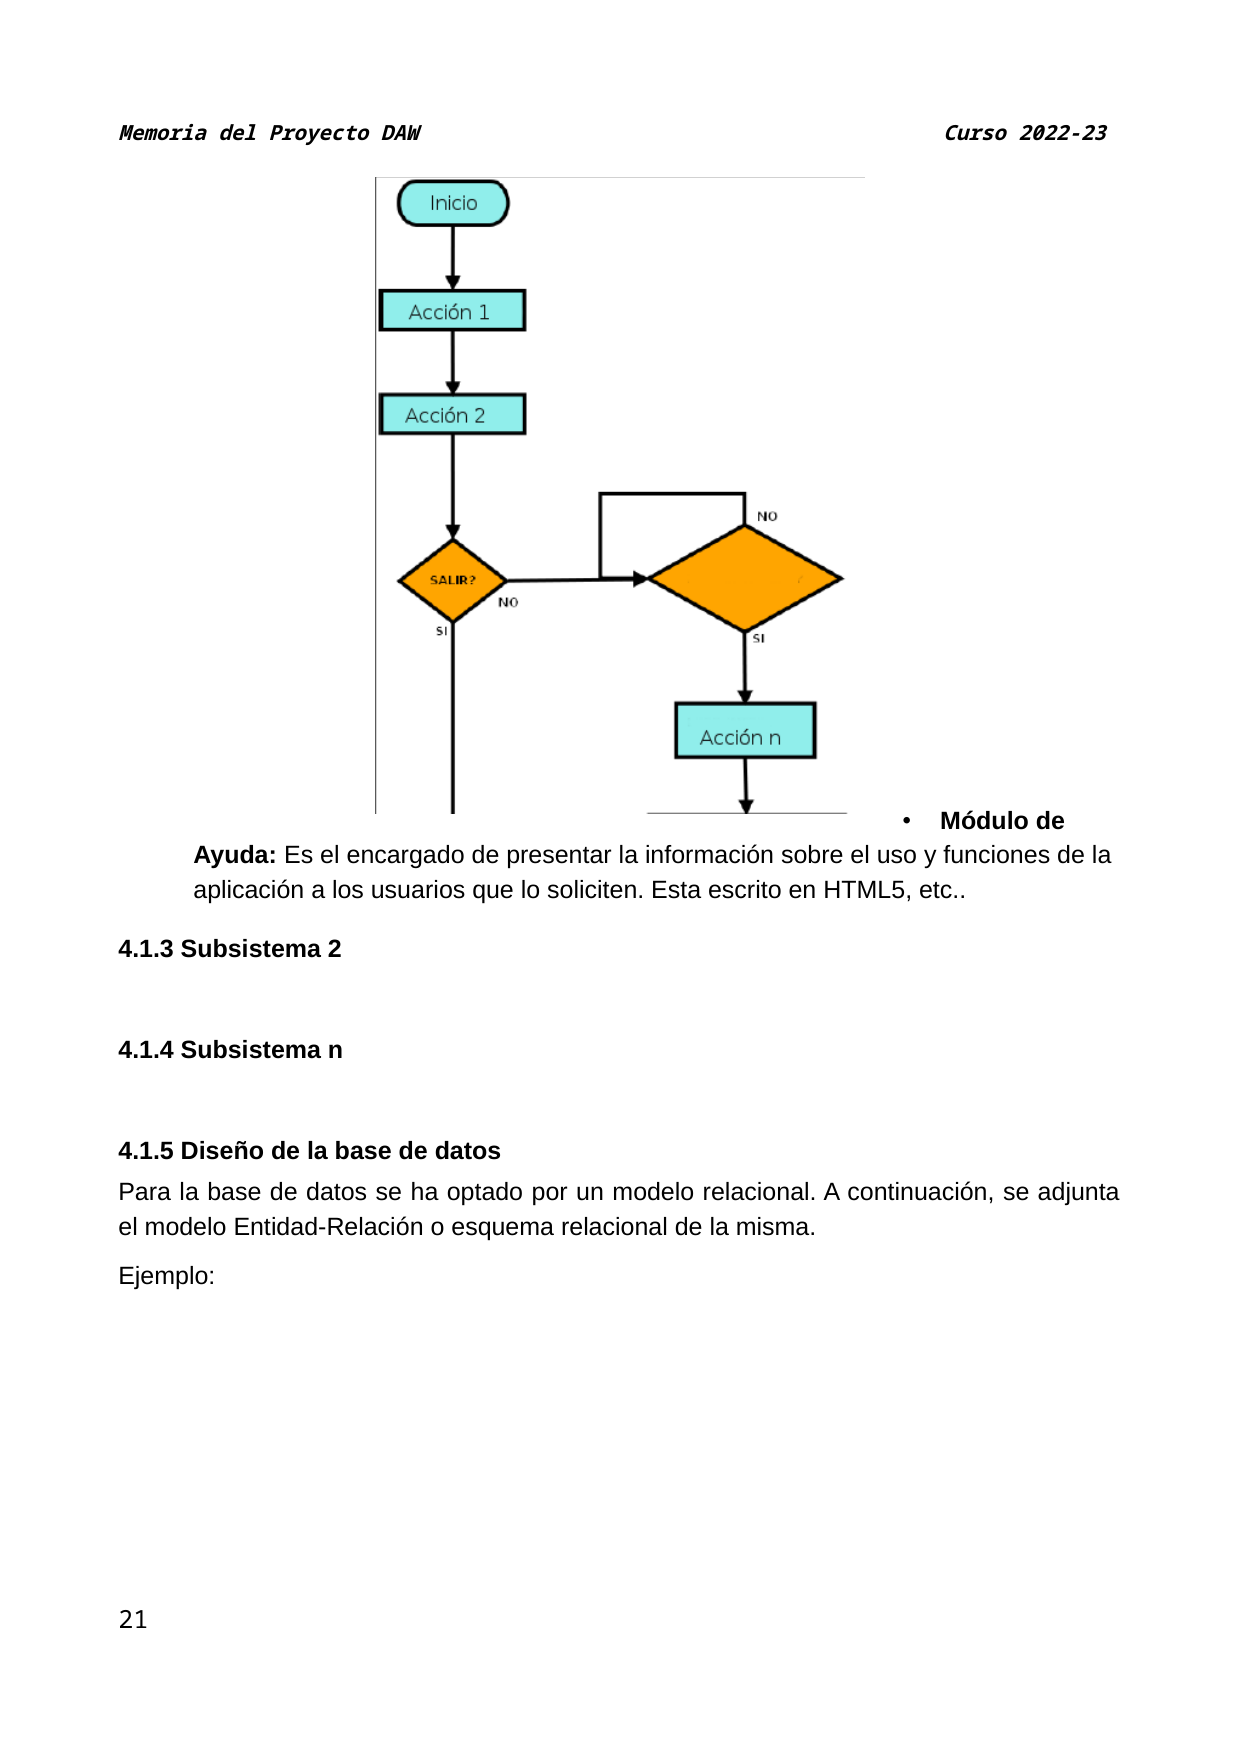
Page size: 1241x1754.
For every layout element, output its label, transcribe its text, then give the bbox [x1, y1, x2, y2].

text Para la base de datos se ha optado por un modelo relacional. A continuación, se adjunta el modelo Entidad-Relación o esquema relacional de la misma. [118, 1177, 1122, 1240]
subtitle 4.1.4 Subsistema n [118, 1035, 1122, 1064]
list Módulo de Ayuda: Es el encargado de presentar la información sobre el uso y funciones de la aplicación a los usuarios que lo soliciten. Esta escrito en HTML5, etc.. [156, 806, 1122, 904]
subtitle 4.1.3 Subsistema 2 [118, 934, 1122, 963]
picture [375, 177, 865, 814]
subtitle 4.1.5 Diseño de la base de datos [118, 1136, 1122, 1165]
text Ejemplo: [118, 1261, 1122, 1289]
